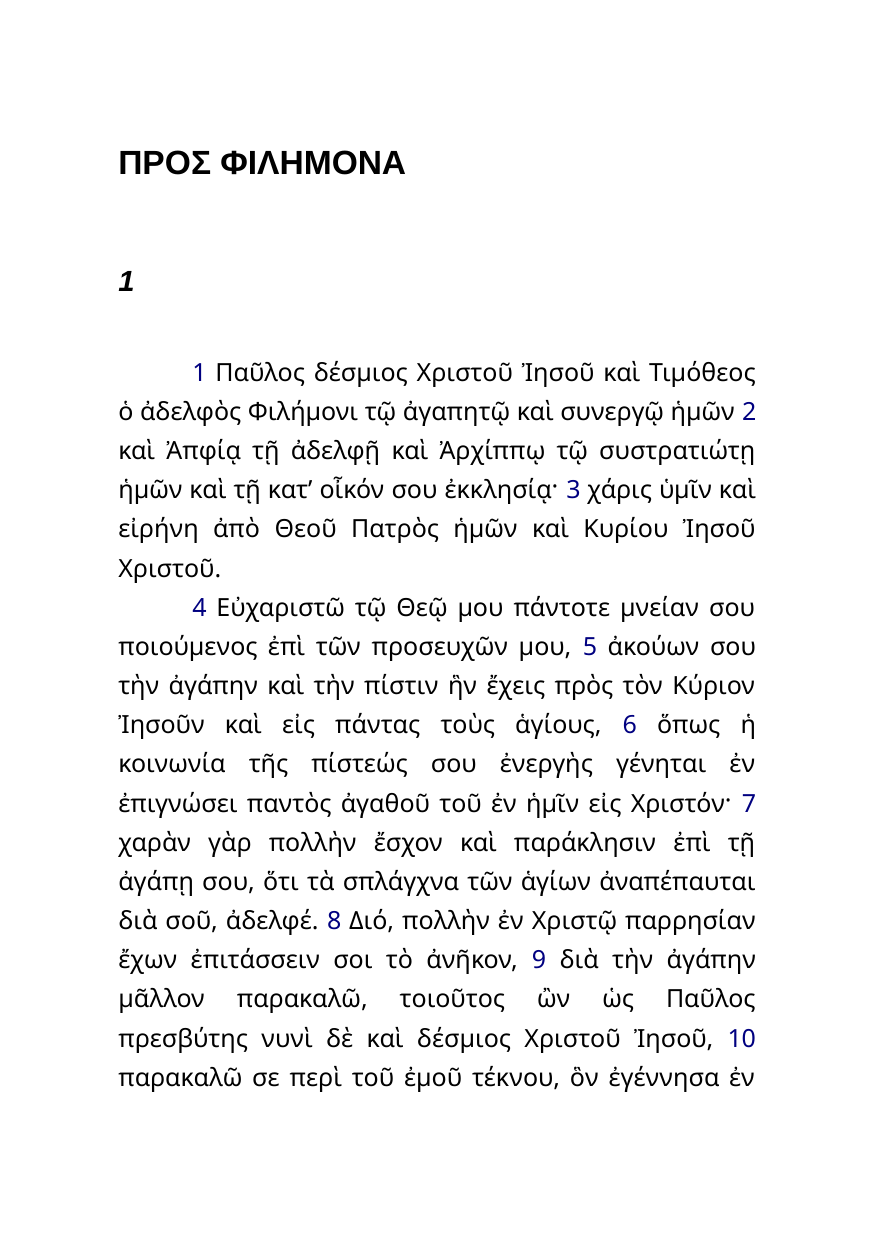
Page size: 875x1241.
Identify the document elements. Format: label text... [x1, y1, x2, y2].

text 4 Εὐχαριστῶ τῷ Θεῷ μου πάντοτε μνείαν σου ποιούμενος ἐπὶ τῶν προσευχῶν μου, 5 ἀκούων σου τὴν ἀγάπην καὶ τὴν πίστιν ἣν ἔχεις πρὸς τὸν Κύριον Ἰησοῦν καὶ εἰς πάντας τοὺς ἁγίους, 6 ὅπως ἡ κοινωνία τῆς πίστεώς σου ἐνεργὴς γένηται ἐν ἐπιγνώσει παντὸς ἀγαθοῦ τοῦ ἐν ἡμῖν εἰς Χριστόν· 7 χαρὰν γὰρ πολλὴν ἔσχον καὶ παράκλησιν ἐπὶ τῇ ἀγάπῃ σου, ὅτι τὰ σπλάγχνα τῶν ἁγίων ἀναπέπαυται διὰ σοῦ, ἀδελφέ. 8 Διό, πολλὴν ἐν Χριστῷ παρρησίαν ἔχων ἐπιτάσσειν σοι τὸ ἀνῆκον, 9 διὰ τὴν ἀγάπην μᾶλλον παρακαλῶ, τοιοῦτος ὢν ὡς Παῦλος πρεσβύτης νυνὶ δὲ καὶ δέσμιος Χριστοῦ Ἰησοῦ, 10 παρακαλῶ σε περὶ τοῦ ἐμοῦ τέκνου, ὃν ἐγέννησα ἐν [118, 589, 756, 1093]
subtitle ΠΡΟΣ ΦΙΛΗΜΟΝΑ [118, 143, 756, 182]
subtitle 1 [118, 264, 756, 298]
text 1 Παῦλος δέσμιος Χριστοῦ Ἰησοῦ καὶ Τιμόθεος ὁ ἀδελφὸς Φιλήμονι τῷ ἀγαπητῷ καὶ συνεργῷ ἡμῶν 2 καὶ Ἀπφίᾳ τῇ ἀδελφῇ καὶ Ἀρχίππῳ τῷ συστρατιώτῃ ἡμῶν καὶ τῇ κατ’ οἶκόν σου ἐκκλησίᾳ· 3 χάρις ὑμῖν καὶ εἰρήνη ἀπὸ Θεοῦ Πατρὸς ἡμῶν καὶ Κυρίου Ἰησοῦ Χριστοῦ. [118, 354, 756, 584]
